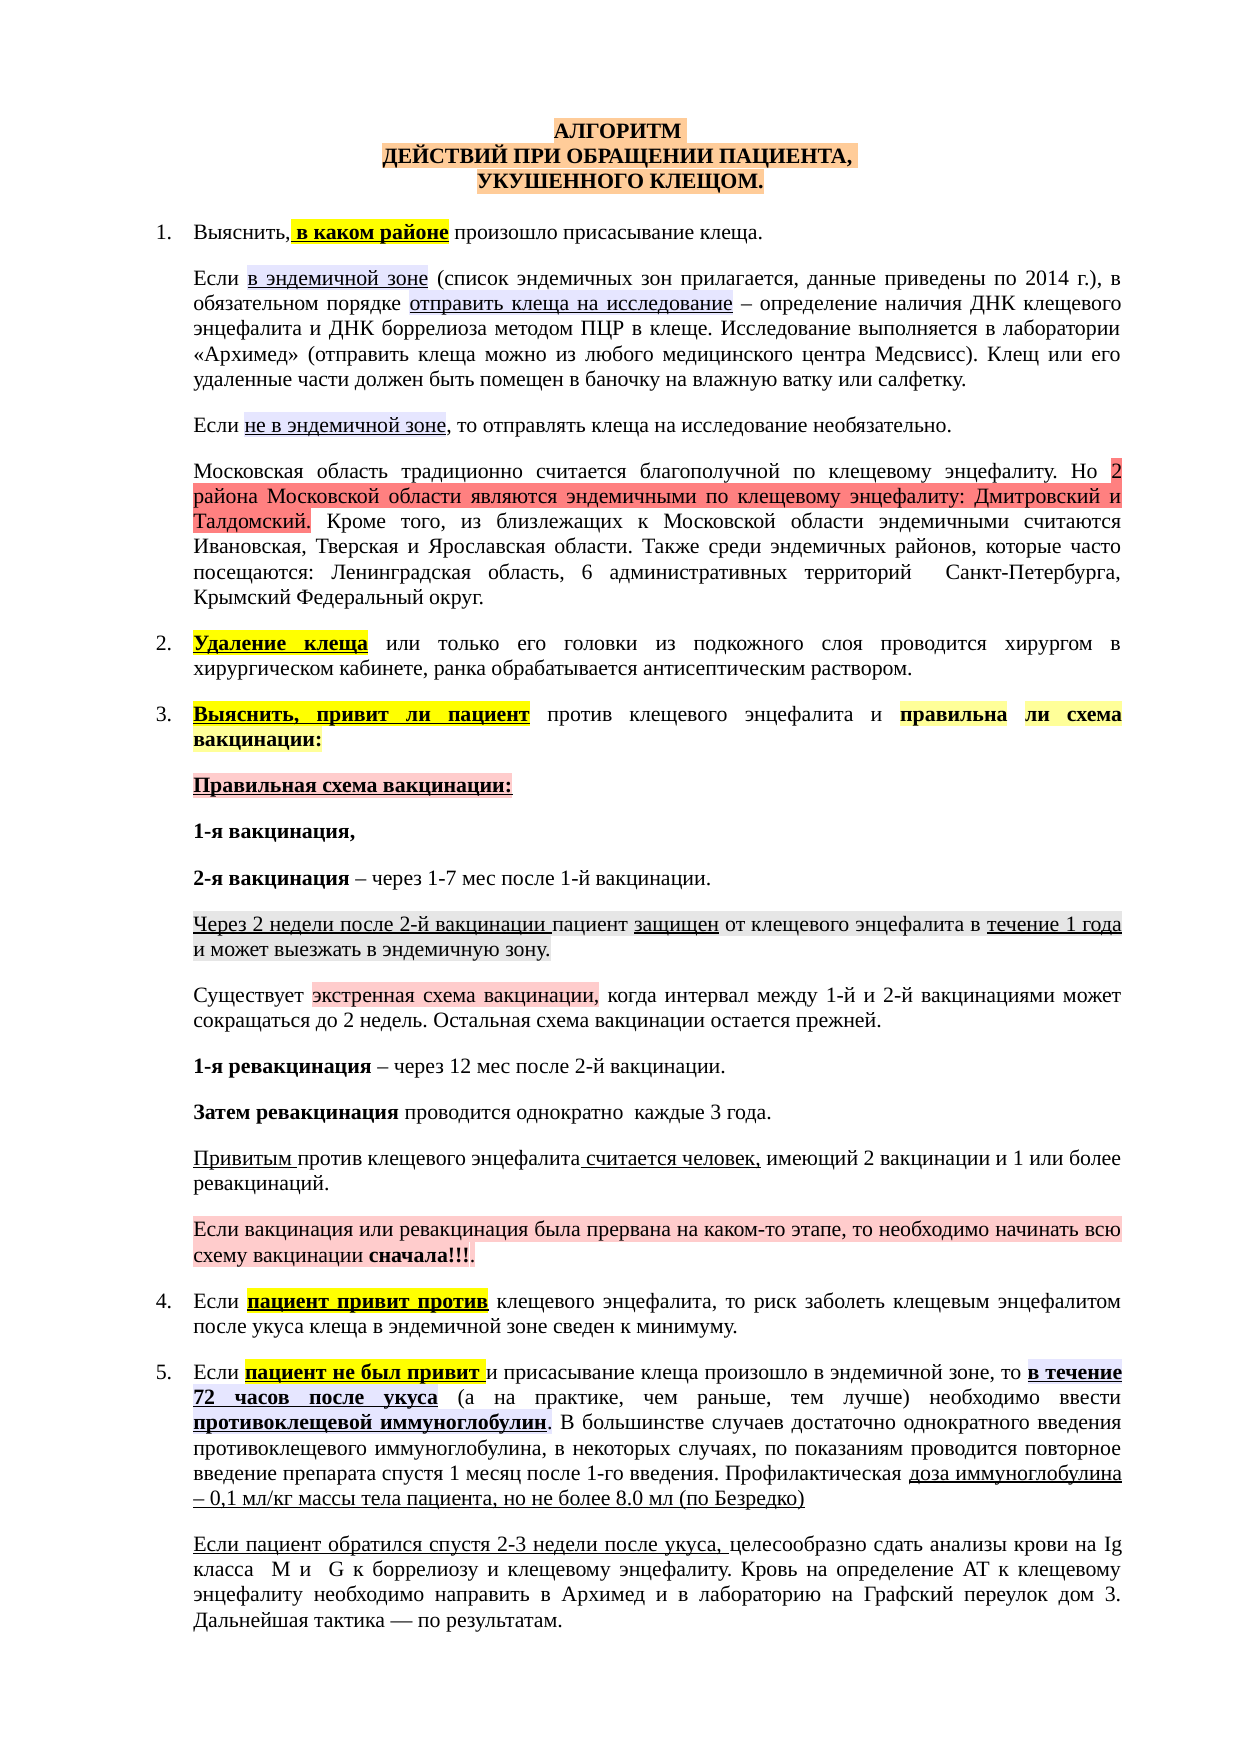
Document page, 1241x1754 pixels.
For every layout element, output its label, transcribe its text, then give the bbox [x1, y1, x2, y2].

list Привитым против клещевого энцефалита считается человек, имеющий 2 вакцинации и 1 или более ревакцинаций. [193, 1145, 1122, 1196]
list 1-я ревакцинация – через 12 мес после 2-й вакцинации. [193, 1053, 1122, 1078]
list Если вакцинация или ревакцинация была прервана на каком-то этапе, то необходимо начинать всю схему вакцинации сначала!!!. [193, 1216, 1122, 1267]
list Правильная схема вакцинации: [193, 772, 1122, 798]
list Через 2 недели после 2-й вакцинации пациент защищен от клещевого энцефалита в течение 1 года и может выезжать в эндемичную зону. [193, 911, 1122, 961]
list Затем ревакцинация проводится однократно каждые 3 года. [193, 1099, 1122, 1124]
list Если пациент обратился спустя 2-3 недели после укуса, целесообразно сдать анализы крови на Ig класса M и G к боррелиозу и клещевому энцефалиту. Кровь на определение АТ к клещевому энцефалиту необходимо направить в Архимед и в лабораторию на Графский переулок дом 3. Дальнейшая тактика — по результатам. [193, 1531, 1122, 1632]
list Если не в эндемичной зоне, то отправлять клеща на исследование необязательно. [193, 412, 1122, 437]
list 1-я вакцинация, [193, 818, 1122, 844]
list Московская область традиционно считается благополучной по клещевому энцефалиту. Но 2 района Московской области являются эндемичными по клещевому энцефалиту: Дмитровский и Талдомский. Кроме того, из близлежащих к Московской области эндемичными считаются Ивановская, Тверская и Ярославская области. Также среди эндемичных районов, которые часто посещаются: Ленинградская область, 6 административных территорий Санкт-Петербурга, Крымский Федеральный округ. [193, 458, 1122, 609]
text ДЕЙСТВИЙ ПРИ ОБРАЩЕНИИ ПАЦИЕНТА, [118, 143, 1122, 168]
text УКУШЕННОГО КЛЕЩОМ. [118, 168, 1122, 194]
list Выяснить, в каком районе произошло присасывание клеща. [156, 219, 1122, 244]
list Если пациент привит против клещевого энцефалита, то риск заболеть клещевым энцефалитом после укуса клеща в эндемичной зоне сведен к минимуму. [156, 1288, 1122, 1338]
list Если пациент не был привит и присасывание клеща произошло в эндемичной зоне, то в течение 72 часов после укуса (а на практике, чем раньше, тем лучше) необходимо ввести противоклещевой иммуноглобулин. В большинстве случаев достаточно однократного введения противоклещевого иммуноглобулина, в некоторых случаях, по показаниям проводится повторное введение препарата спустя 1 месяц после 1-го введения. Профилактическая доза иммуноглобулина – 0,1 мл/кг массы тела пациента, но не более 8.0 мл (по Безредко) [156, 1359, 1122, 1510]
text АЛГОРИТМ [118, 118, 1122, 143]
list Если в эндемичной зоне (список эндемичных зон прилагается, данные приведены по 2014 г.), в обязательном порядке отправить клеща на исследование – определение наличия ДНК клещевого энцефалита и ДНК боррелиоза методом ПЦР в клеще. Исследование выполняется в лаборатории «Архимед» (отправить клеща можно из любого медицинского центра Медсвисс). Клещ или его удаленные части должен быть помещен в баночку на влажную ватку или салфетку. [193, 265, 1122, 391]
list 2-я вакцинация – через 1-7 мес после 1-й вакцинации. [193, 864, 1122, 890]
list Удаление клеща или только его головки из подкожного слоя проводится хирургом в хирургическом кабинете, ранка обрабатывается антисептическим раствором. [156, 630, 1122, 680]
list Выяснить, привит ли пациент против клещевого энцефалита и правильна ли схема вакцинации: [156, 701, 1122, 752]
list Существует экстренная схема вакцинации, когда интервал между 1-й и 2-й вакцинациями может сокращаться до 2 недель. Остальная схема вакцинации остается прежней. [193, 982, 1122, 1032]
